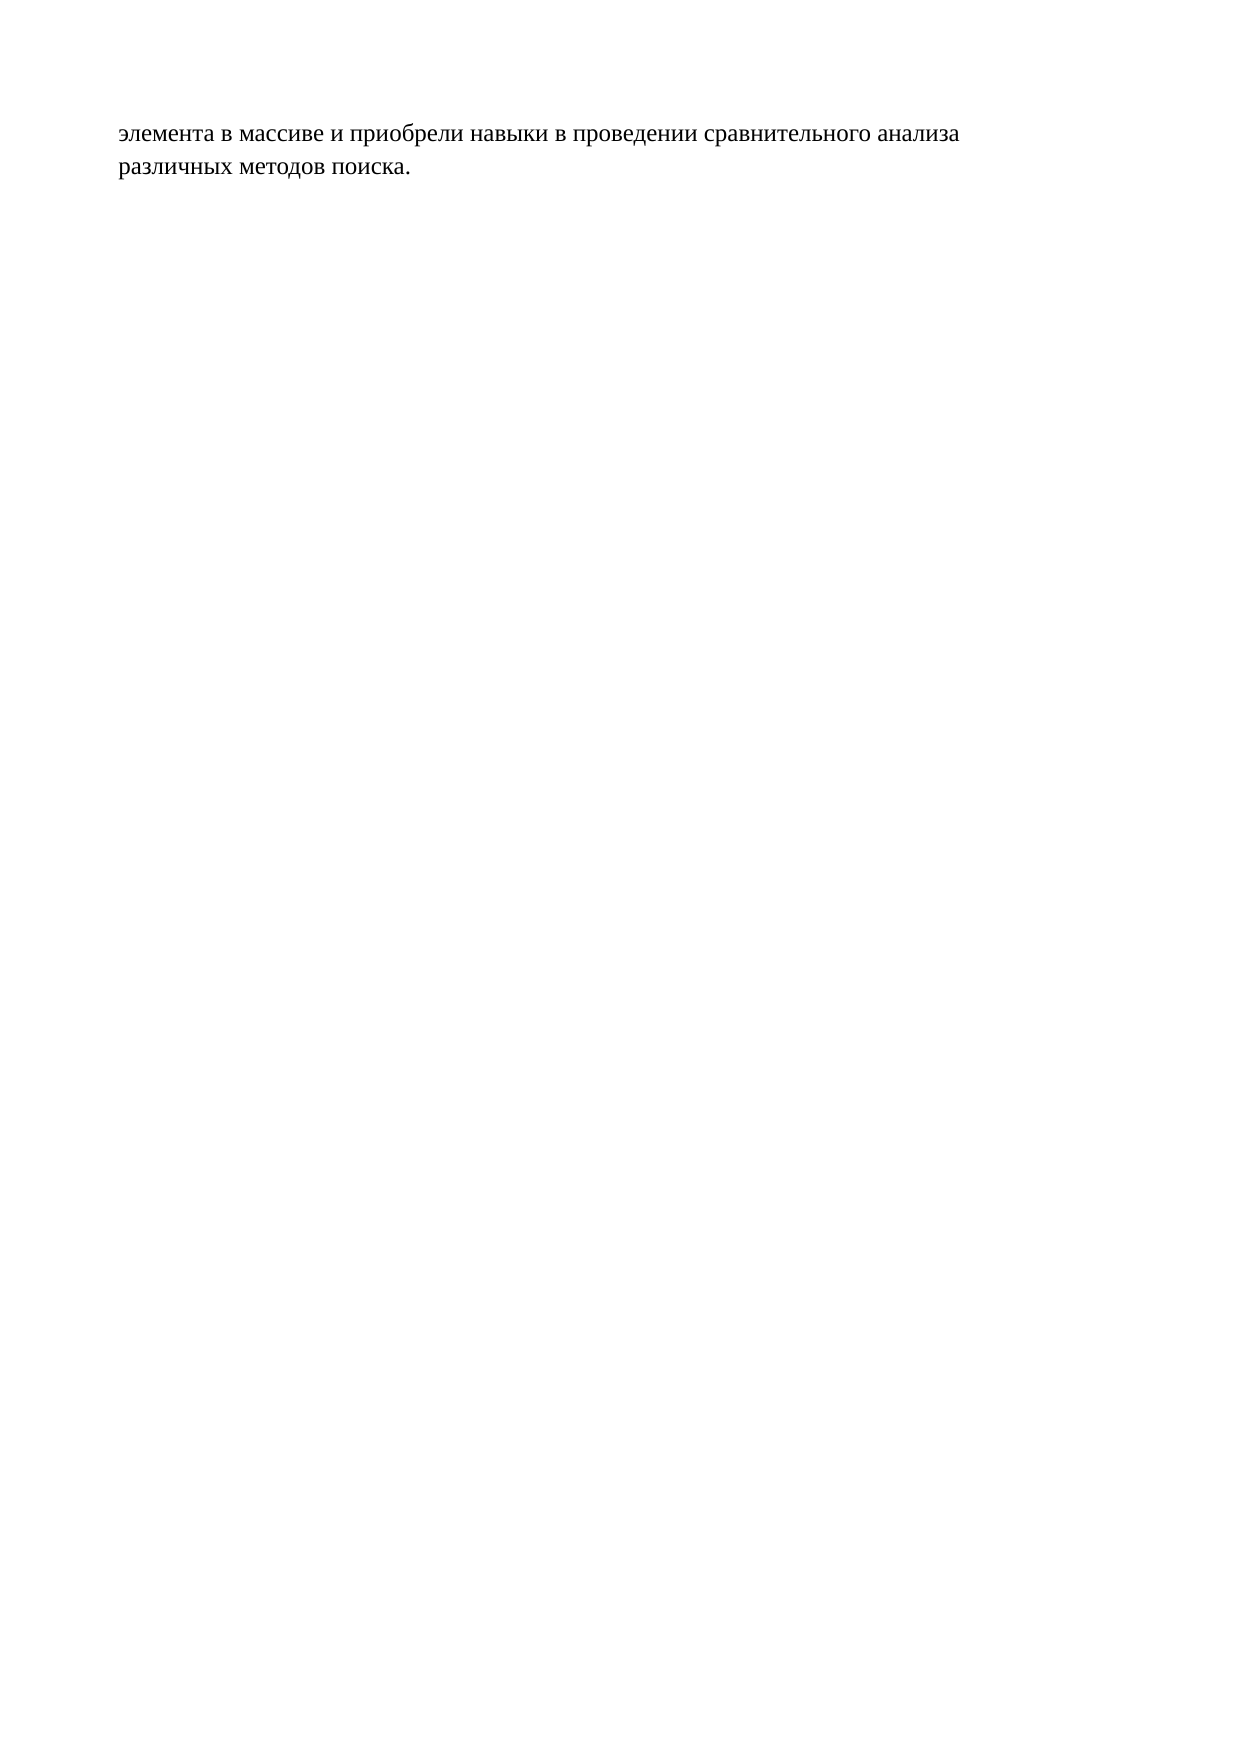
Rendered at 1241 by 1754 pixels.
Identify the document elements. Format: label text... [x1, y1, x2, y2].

text элемента в массиве и приобрели навыки в проведении сравнительного анализа различных методов поиска. [118, 118, 1017, 180]
